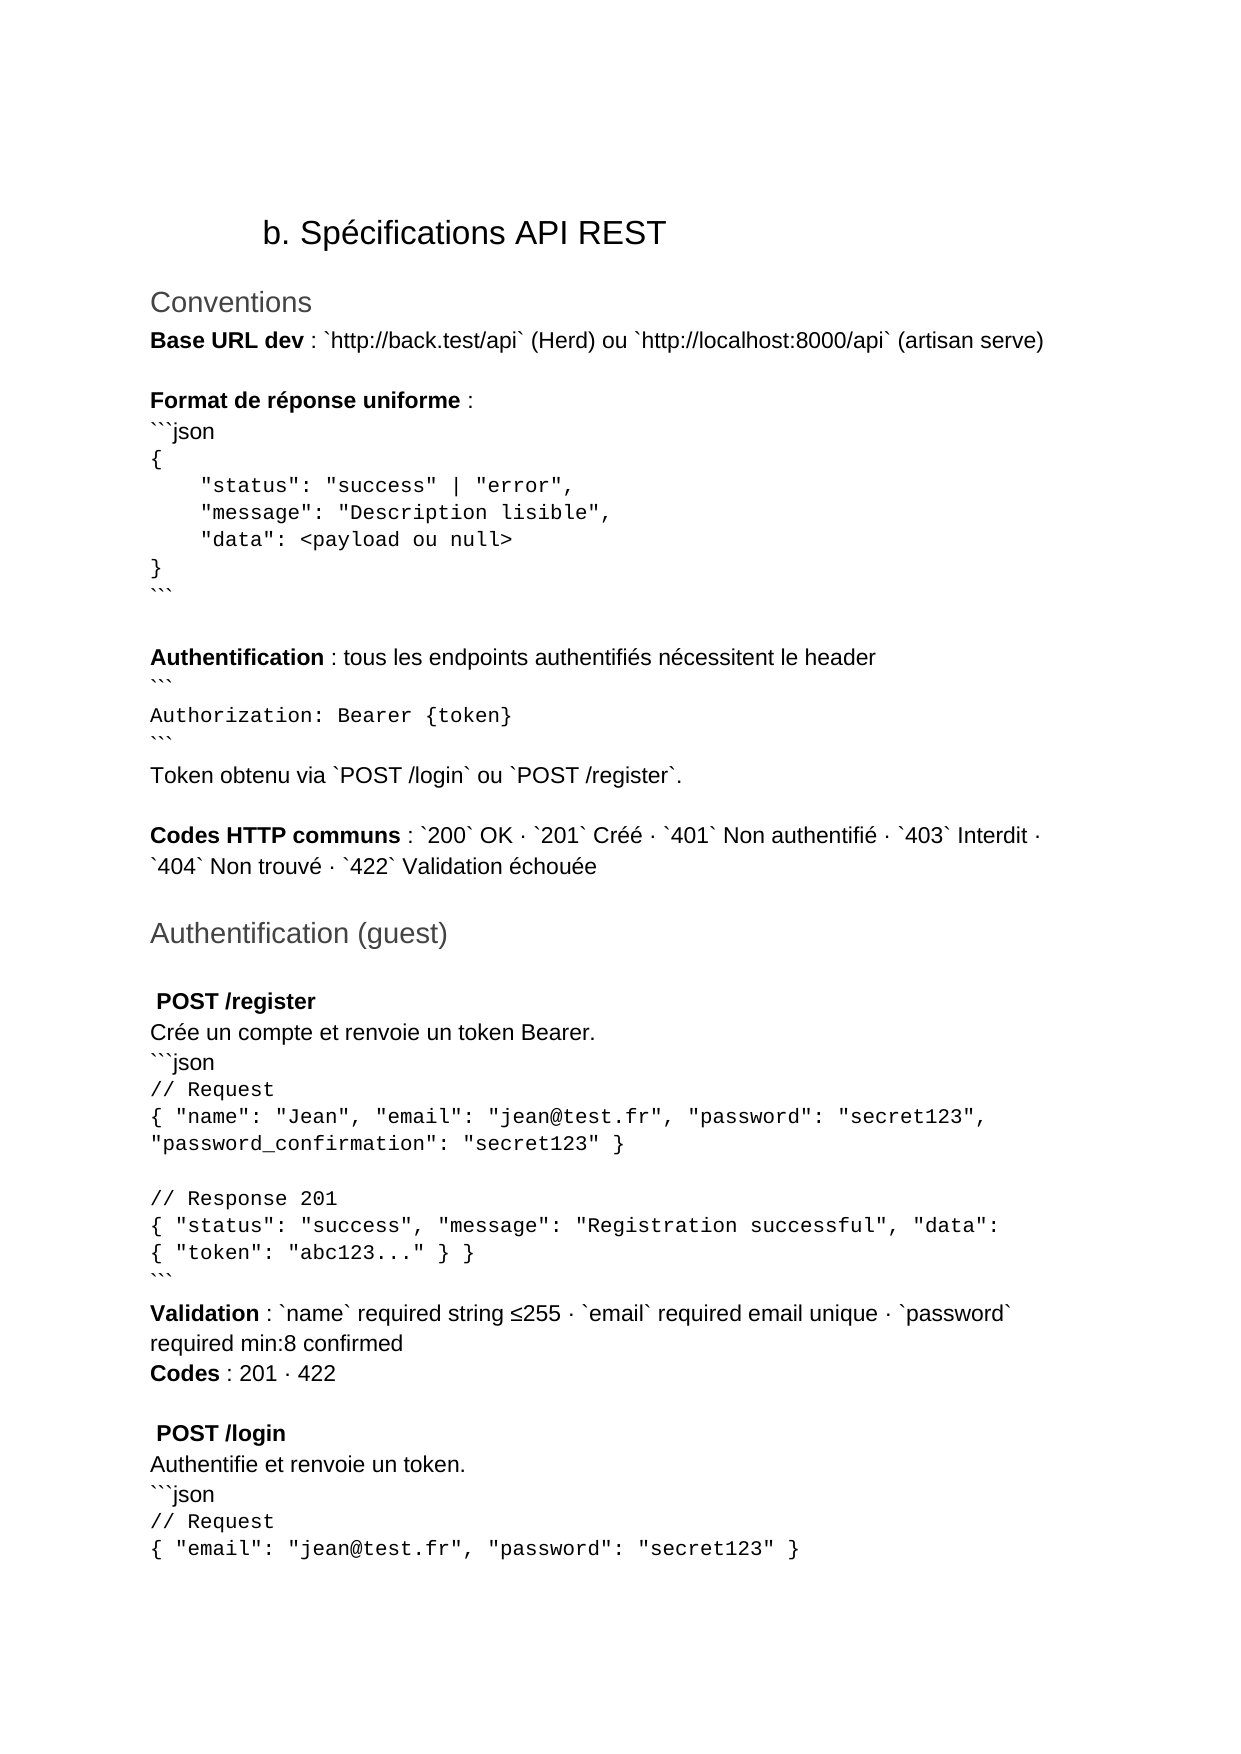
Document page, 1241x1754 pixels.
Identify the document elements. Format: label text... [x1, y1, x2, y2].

text POST /register [150, 988, 1090, 1015]
text { "name": "Jean", "email": "jean@test.fr", "password": "secret123", "password_confirmation": "secret123" } [150, 1106, 1090, 1157]
text "status": "success" | "error", [150, 475, 1090, 499]
text // Request [150, 1511, 1090, 1534]
text "data": <payload ou null> [150, 529, 1090, 553]
text ```json [150, 418, 1090, 444]
text "message": "Description lisible", [150, 502, 1090, 526]
text { "status": "success", "message": "Registration successful", "data": { "token": "abc123..." } } [150, 1215, 1090, 1266]
text } [150, 557, 1090, 580]
text ``` [150, 1269, 1090, 1296]
text Base URL dev : `http://back.test/api` (Herd) ou `http://localhost:8000/api` (artisan serve) [150, 327, 1090, 353]
text ``` [150, 584, 1090, 610]
text { "email": "jean@test.fr", "password": "secret123" } [150, 1538, 1090, 1562]
text // Request [150, 1079, 1090, 1103]
text Authorization: Bearer {token} [150, 705, 1090, 728]
text Authentification : tous les endpoints authentifiés nécessitent le header [150, 644, 1090, 671]
text { [150, 448, 1090, 472]
text Codes : 201 · 422 [150, 1360, 1090, 1386]
text Codes HTTP communs : `200` OK · `201` Créé · `401` Non authentifié · `403` Interdit · `404` Non trouvé · `422` Validation échouée [150, 822, 1090, 879]
subtitle Spécifications API REST [262, 213, 1090, 252]
text Format de réponse uniforme : [150, 387, 1090, 414]
text POST /login [150, 1420, 1090, 1447]
text Authentifie et renvoie un token. [150, 1451, 1090, 1477]
text // Response 201 [150, 1188, 1090, 1211]
text Crée un compte et renvoie un token Bearer. [150, 1018, 1090, 1045]
text Validation : `name` required string ≤255 · `email` required email unique · `password` required min:8 confirmed [150, 1299, 1090, 1356]
text ``` [150, 674, 1090, 701]
text ```json [150, 1481, 1090, 1507]
subtitle Authentification (guest) [150, 916, 1090, 950]
subtitle Conventions [150, 285, 1090, 319]
text Token obtenu via `POST /login` ou `POST /register`. [150, 762, 1090, 788]
text ``` [150, 732, 1090, 758]
text ```json [150, 1049, 1090, 1075]
